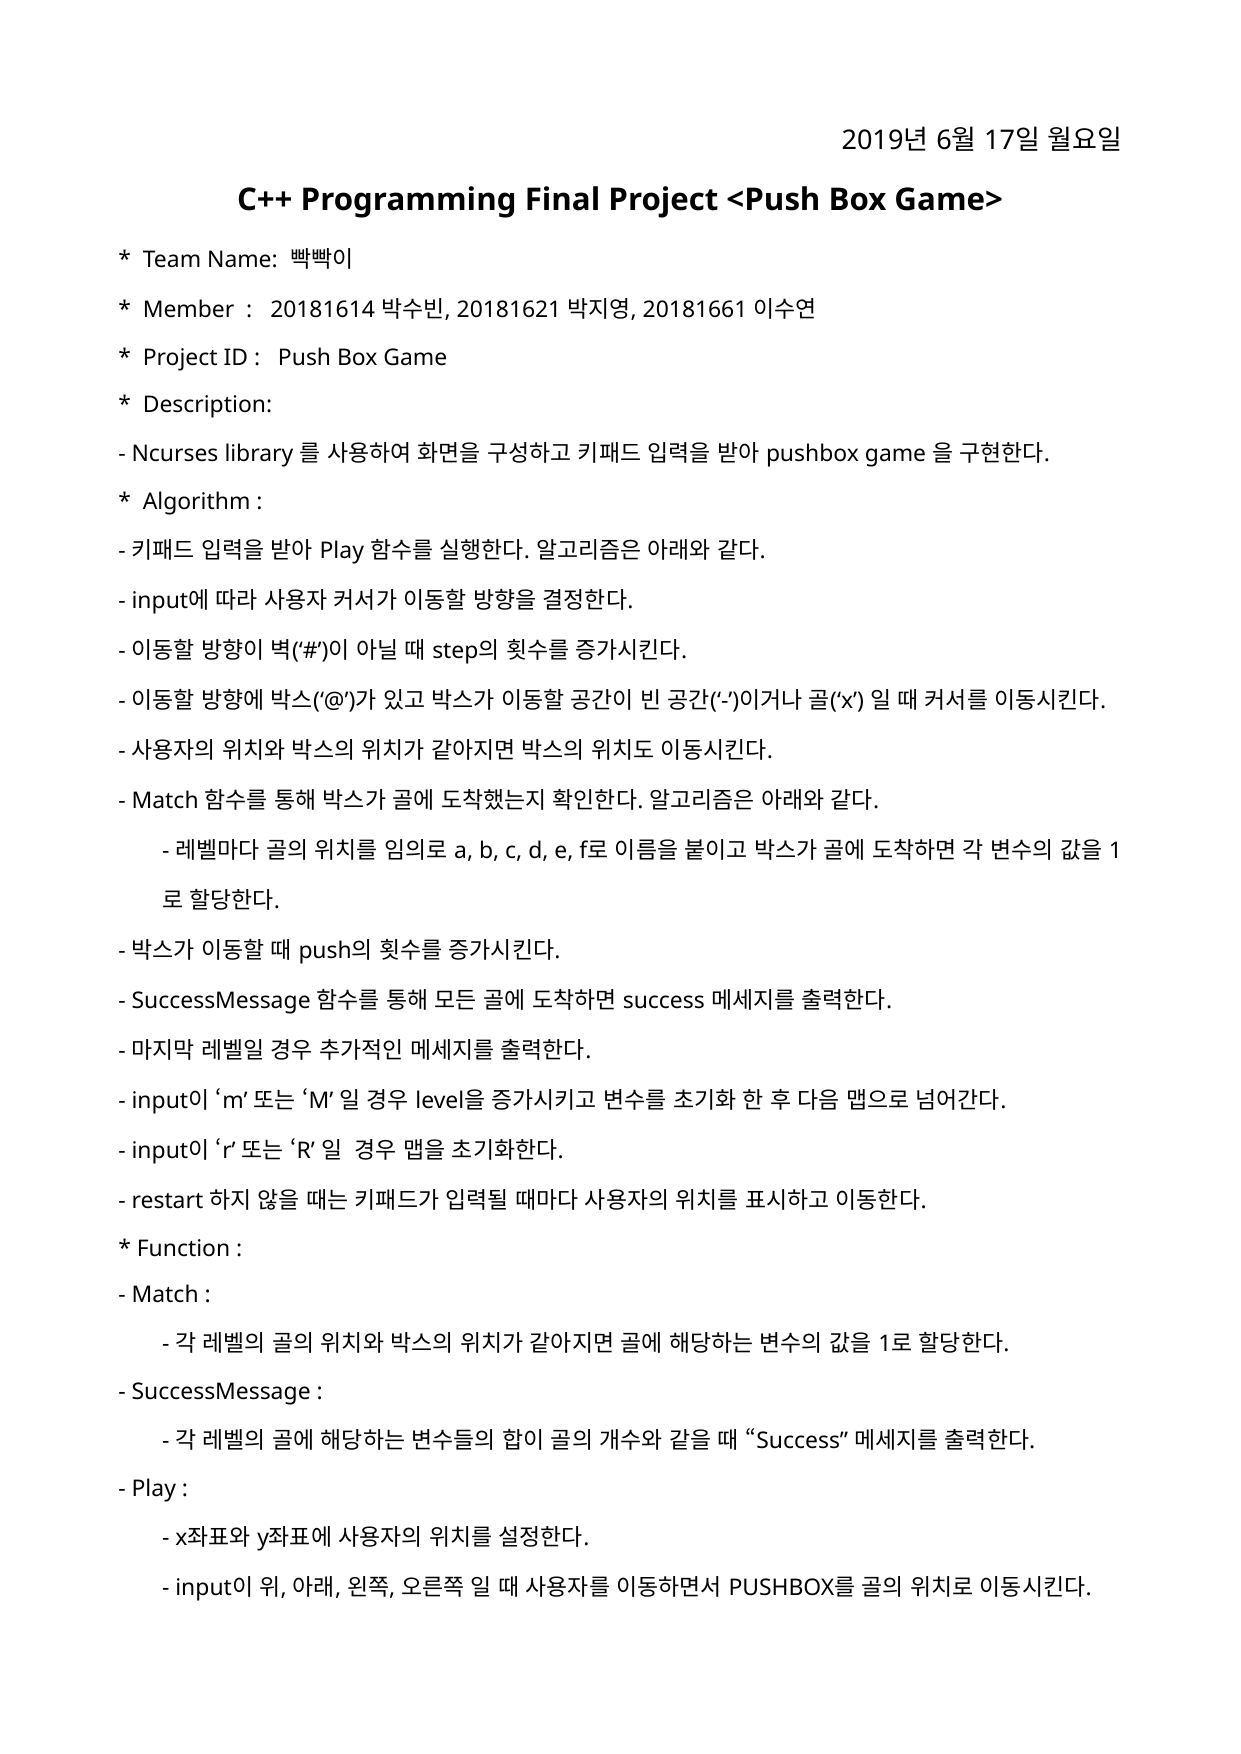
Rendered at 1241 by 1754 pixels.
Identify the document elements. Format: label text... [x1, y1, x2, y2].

text - Ncurses library 를 사용하여 화면을 구성하고 키패드 입력을 받아 pushbox game 을 구현한다. [118, 435, 1122, 468]
text - 이동할 방향이 벽(‘#’)이 아닐 때 step의 횟수를 증가시킨다. [118, 632, 1122, 665]
text - Match 함수를 통해 박스가 골에 도착했는지 확인한다. 알고리즘은 아래와 같다. [118, 782, 1122, 815]
text - x좌표와 y좌표에 사용자의 위치를 설정한다. [162, 1519, 1122, 1552]
text * Team Name: 빡빡이 [118, 241, 1122, 274]
text - input이 ‘r’ 또는 ‘R’ 일 경우 맵을 초기화한다. [118, 1132, 1122, 1165]
text 2019년 6월 17일 월요일 [118, 118, 1122, 157]
text - Play : [118, 1472, 1122, 1503]
text * Algorithm : [118, 485, 1122, 516]
text - SuccessMessage 함수를 통해 모든 골에 도착하면 success 메세지를 출력한다. [118, 982, 1122, 1015]
text - 레벨마다 골의 위치를 임의로 a, b, c, d, e, f로 이름을 붙이고 박스가 골에 도착하면 각 변수의 값을 1로 할당한다. [162, 832, 1122, 915]
text C++ Programming Final Project <Push Box Game> [118, 177, 1122, 220]
text - 각 레벨의 골에 해당하는 변수들의 합이 골의 개수와 같을 때 “Success” 메세지를 출력한다. [162, 1422, 1122, 1456]
text * Project ID : Push Box Game [118, 341, 1122, 372]
text - 각 레벨의 골의 위치와 박스의 위치가 같아지면 골에 해당하는 변수의 값을 1로 할당한다. [162, 1325, 1122, 1359]
text - 사용자의 위치와 박스의 위치가 같아지면 박스의 위치도 이동시킨다. [118, 732, 1122, 765]
text - input이 ‘m’ 또는 ‘M’ 일 경우 level을 증가시키고 변수를 초기화 한 후 다음 맵으로 넘어간다. [118, 1082, 1122, 1115]
text * Member : 20181614 박수빈, 20181621 박지영, 20181661 이수연 [118, 291, 1122, 324]
text - 박스가 이동할 때 push의 횟수를 증가시킨다. [118, 932, 1122, 965]
text - 키패드 입력을 받아 Play 함수를 실행한다. 알고리즘은 아래와 같다. [118, 532, 1122, 565]
text - input이 위, 아래, 왼쪽, 오른쪽 일 때 사용자를 이동하면서 PUSHBOX를 골의 위치로 이동시킨다. [162, 1569, 1122, 1602]
text * Description: [118, 388, 1122, 419]
text - 이동할 방향에 박스(‘@’)가 있고 박스가 이동할 공간이 빈 공간(‘-’)이거나 골(‘x’) 일 때 커서를 이동시킨다. [118, 682, 1122, 715]
text * Function : [118, 1232, 1122, 1263]
text - input에 따라 사용자 커서가 이동할 방향을 결정한다. [118, 582, 1122, 615]
text - SuccessMessage : [118, 1375, 1122, 1407]
text - Match : [118, 1278, 1122, 1310]
text - 마지막 레벨일 경우 추가적인 메세지를 출력한다. [118, 1032, 1122, 1065]
text - restart 하지 않을 때는 키패드가 입력될 때마다 사용자의 위치를 표시하고 이동한다. [118, 1182, 1122, 1215]
